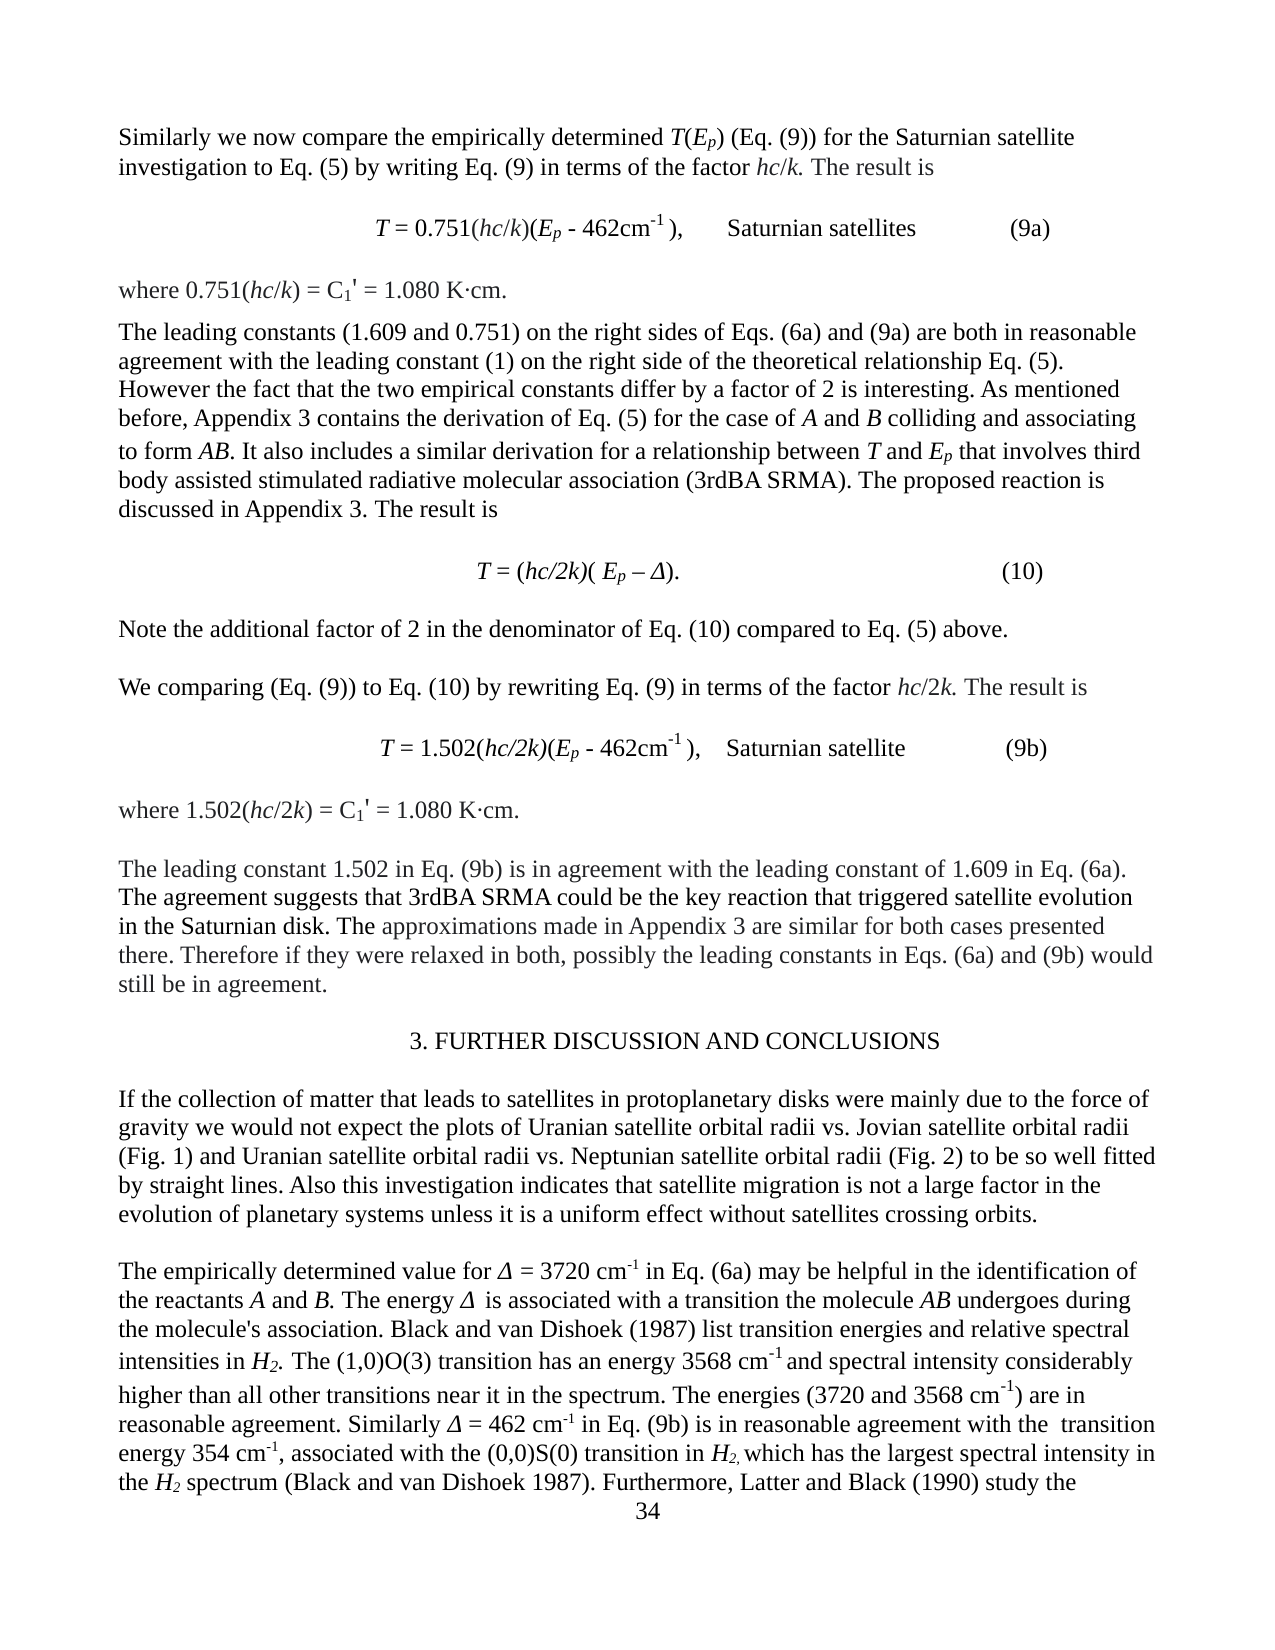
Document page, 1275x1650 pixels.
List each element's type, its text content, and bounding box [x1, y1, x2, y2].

text T = 1.502(hc/2k)(Ep - 462cm-1 ), Saturnian satellite (9b) [118, 729, 1157, 763]
text Note the additional factor of 2 in the denominator of Eq. (10) compared to Eq. (5) above. [118, 614, 1157, 643]
text T = (hc/2k)( Ep – Δ). (10) [118, 552, 1157, 585]
text The leading constant 1.502 in Eq. (9b) is in agreement with the leading constant of 1.609 in Eq. (6a). The agreement suggests that 3rdBA SRMA could be the key reaction that triggered satellite evolution in the Saturnian disk. The approximations made in Appendix 3 are similar for both cases presented there. Therefore if they were relaxed in both, possibly the leading constants in Eqs. (6a) and (9b) would still be in agreement. [118, 854, 1157, 997]
text where 0.751(hc/k) = C1' = 1.080 K∙cm. [118, 271, 1157, 305]
text The leading constants (1.609 and 0.751) on the right sides of Eqs. (6a) and (9a) are both in reasonable agreement with the leading constant (1) on the right side of the theoretical relationship Eq. (5). However the fact that the two empirical constants differ by a factor of 2 is interesting. As mentioned before, Appendix 3 contains the derivation of Eq. (5) for the case of A and B colliding and associating to form AB. It also includes a similar derivation for a relationship between T and Ep that involves third body assisted stimulated radiative molecular association (3rdBA SRMA). The proposed reaction is discussed in Appendix 3. The result is [118, 317, 1157, 523]
list 3. FURTHER DISCUSSION AND CONCLUSIONS [156, 1026, 1157, 1055]
text where 1.502(hc/2k) = C1' = 1.080 K∙cm. [118, 791, 1157, 825]
text If the collection of matter that leads to satellites in protoplanetary disks were mainly due to the force of gravity we would not expect the plots of Uranian satellite orbital radii vs. Jovian satellite orbital radii (Fig. 1) and Uranian satellite orbital radii vs. Neptunian satellite orbital radii (Fig. 2) to be so well fitted by straight lines. Also this investigation indicates that satellite migration is not a large factor in the evolution of planetary systems unless it is a uniform effect without satellites crossing orbits. [118, 1084, 1157, 1227]
text The empirically determined value for Δ = 3720 cm-1 in Eq. (6a) may be helpful in the identification of the reactants A and B. The energy Δ is associated with a transition the molecule AB undergoes during the molecule's association. Black and van Dishoek (1987) list transition energies and relative spectral intensities in H2. The (1,0)O(3) transition has an energy 3568 cm-1 and spectral intensity considerably higher than all other transitions near it in the spectrum. The energies (3720 and 3568 cm-1) are in reasonable agreement. Similarly Δ = 462 cm-1 in Eq. (9b) is in reasonable agreement with the transition energy 354 cm-1, associated with the (0,0)S(0) transition in H2, which has the largest spectral intensity in the H2 spectrum (Black and van Dishoek 1987). Furthermore, Latter and Black (1990) study the [118, 1256, 1157, 1496]
text 34 [118, 1496, 1157, 1524]
text We comparing (Eq. (9)) to Eq. (10) by rewriting Eq. (9) in terms of the factor hc/2k. The result is [118, 672, 1157, 700]
text Similarly we now compare the empirically determined T(Ep) (Eq. (9)) for the Saturnian satellite investigation to Eq. (5) by writing Eq. (9) in terms of the factor hc/k. The result is [118, 118, 1157, 180]
text T = 0.751(hc/k)(Ep - 462cm-1 ), Saturnian satellites (9a) [118, 209, 1157, 243]
